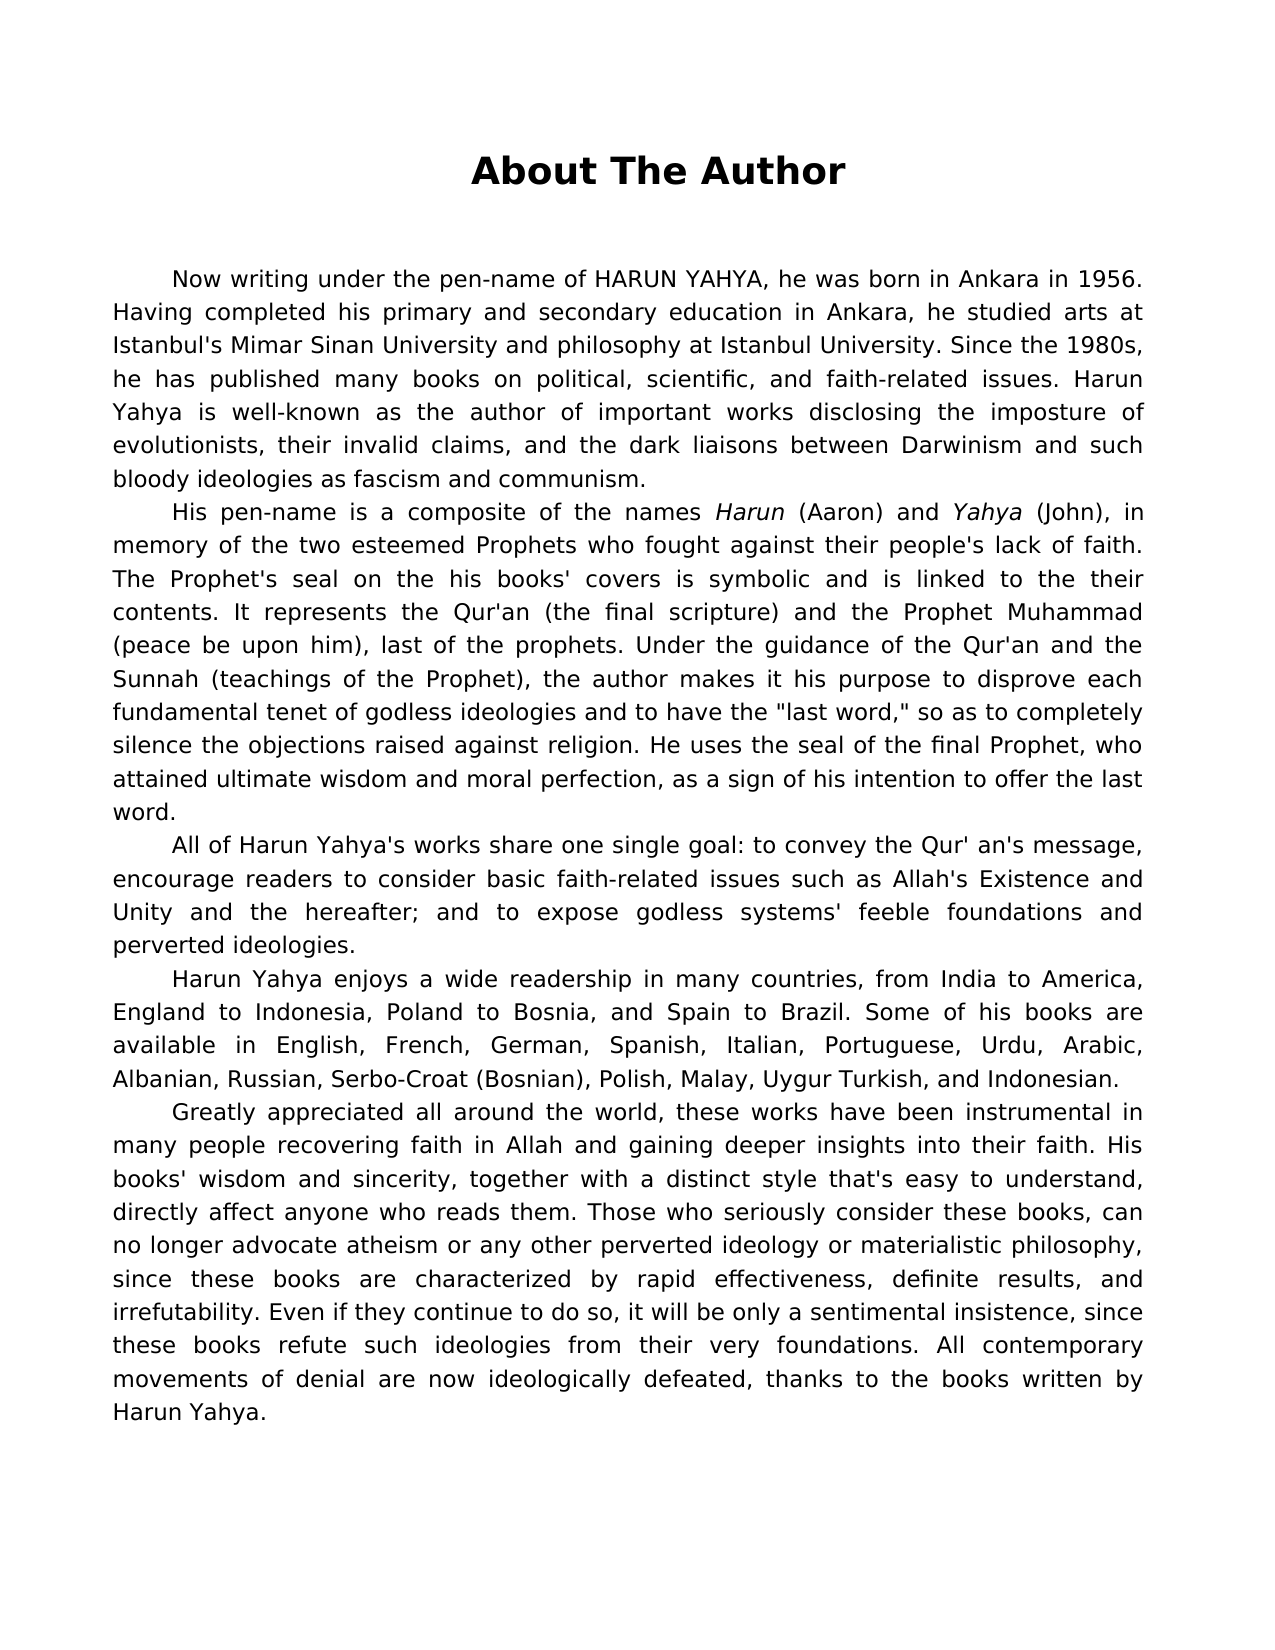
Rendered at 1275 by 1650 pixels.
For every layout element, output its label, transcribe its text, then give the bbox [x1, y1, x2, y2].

text All of Harun Yahya's works share one single goal: to convey the Qur' an's message, encourage readers to consider basic faith-related issues such as Allah's Existence and Unity and the hereafter; and to expose godless systems' feeble foundations and perverted ideologies. [112, 827, 1145, 960]
text Harun Yahya enjoys a wide readership in many countries, from India to America, England to Indonesia, Poland to Bosnia, and Spain to Brazil. Some of his books are available in English, French, German, Spanish, Italian, Portuguese, Urdu, Arabic, Albanian, Russian, Serbo-Croat (Bosnian), Polish, Malay, Uygur Turkish, and Indonesian. [112, 960, 1145, 1094]
text Now writing under the pen-name of HARUN YAHYA, he was born in Ankara in 1956. Having completed his primary and secondary education in Ankara, he studied arts at Istanbul's Mimar Sinan University and philosophy at Istanbul University. Since the 1980s, he has published many books on political, scientific, and faith-related issues. Harun Yahya is well-known as the author of important works disclosing the imposture of evolutionists, their invalid claims, and the dark liaisons between Darwinism and such bloody ideologies as fascism and communism. [112, 260, 1145, 494]
text About The Author [112, 150, 1145, 194]
text His pen-name is a composite of the names Harun (Aaron) and Yahya (John), in memory of the two esteemed Prophets who fought against their people's lack of faith. The Prophet's seal on the his books' covers is symbolic and is linked to the their contents. It represents the Qur'an (the final scripture) and the Prophet Muhammad (peace be upon him), last of the prophets. Under the guidance of the Qur'an and the Sunnah (teachings of the Prophet), the author makes it his purpose to disprove each fundamental tenet of godless ideologies and to have the "last word," so as to completely silence the objections raised against religion. He uses the seal of the final Prophet, who attained ultimate wisdom and moral perfection, as a sign of his intention to offer the last word. [112, 494, 1145, 827]
text Greatly appreciated all around the world, these works have been instrumental in many people recovering faith in Allah and gaining deeper insights into their faith. His books' wisdom and sincerity, together with a distinct style that's easy to understand, directly affect anyone who reads them. Those who seriously consider these books, can no longer advocate atheism or any other perverted ideology or materialistic philosophy, since these books are characterized by rapid effectiveness, definite results, and irrefutability. Even if they continue to do so, it will be only a sentimental insistence, since these books refute such ideologies from their very foundations. All contemporary movements of denial are now ideologically defeated, thanks to the books written by Harun Yahya. [112, 1094, 1145, 1427]
